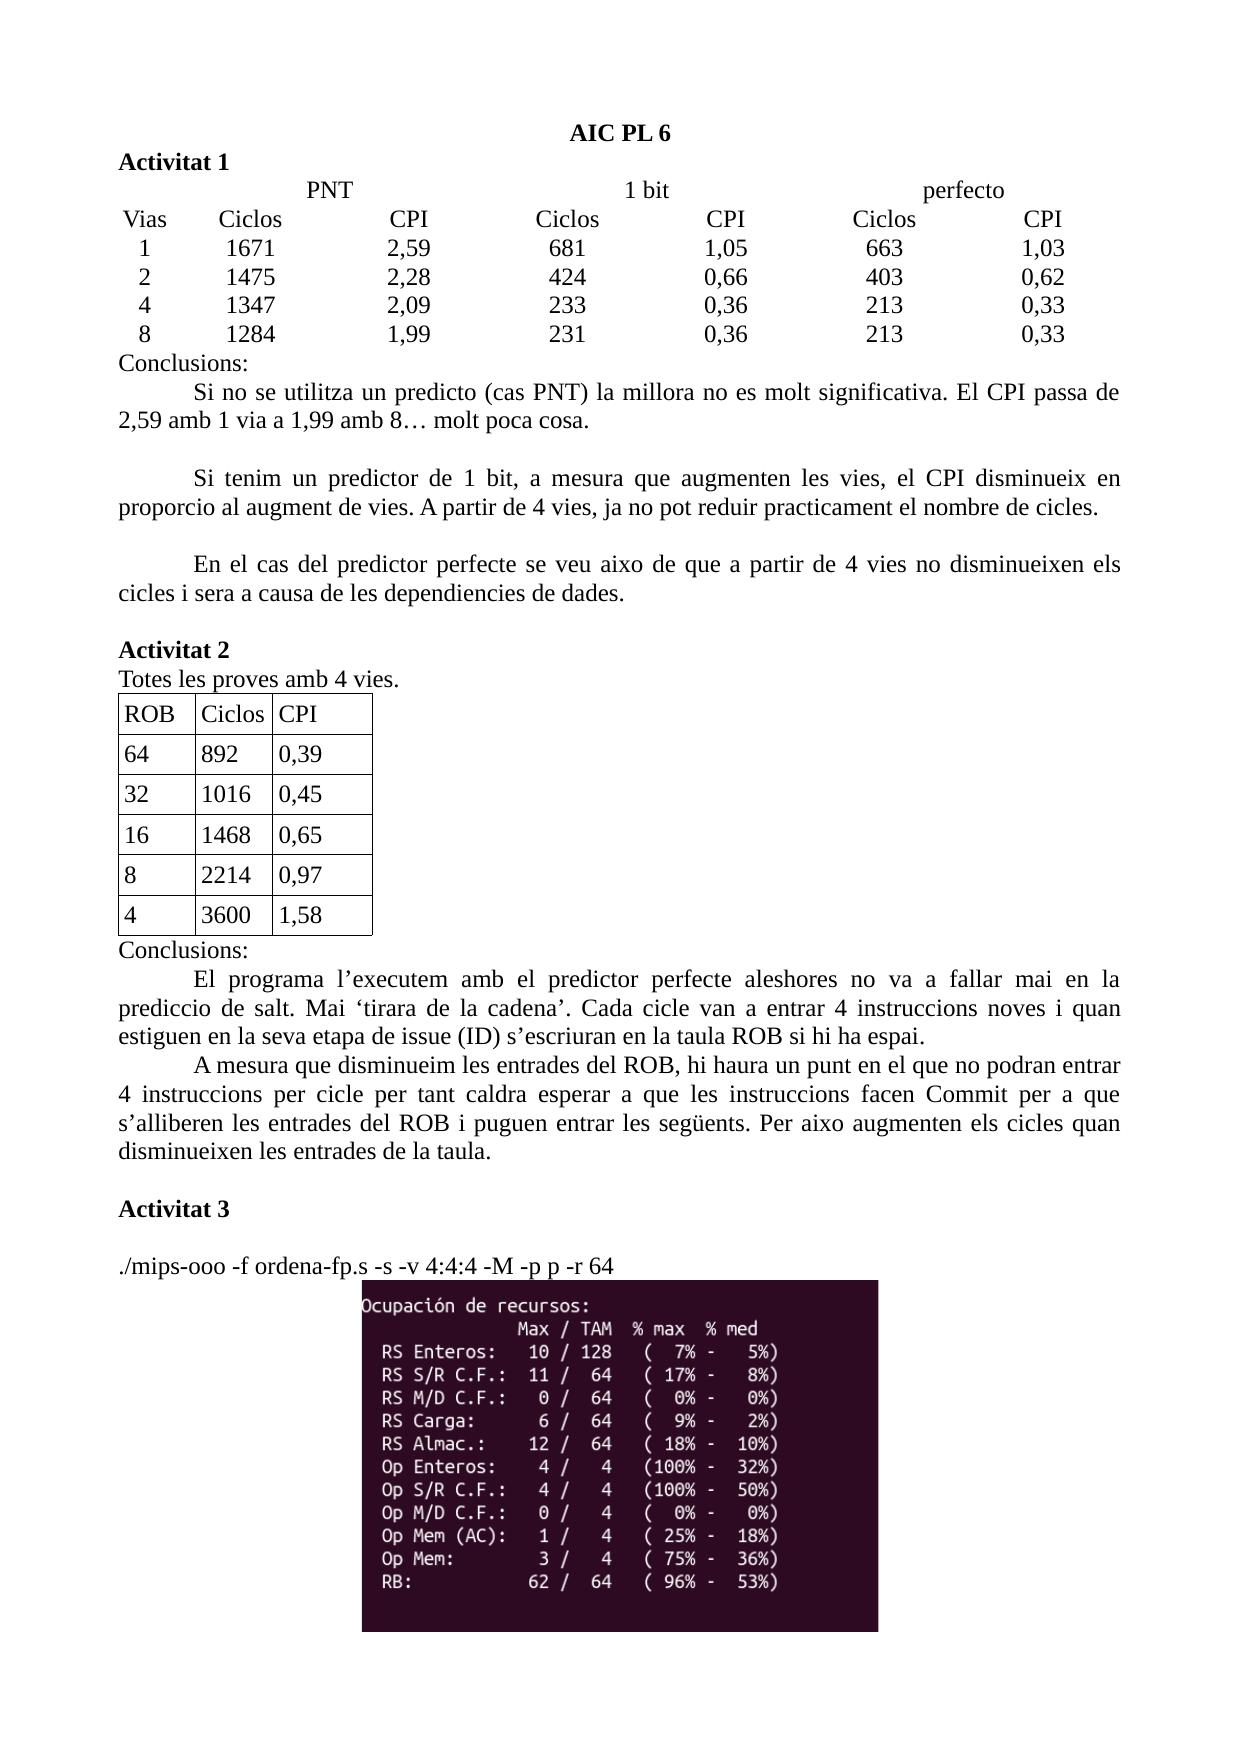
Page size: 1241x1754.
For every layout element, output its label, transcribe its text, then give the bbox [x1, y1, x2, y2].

table_cell 1468 [196, 815, 272, 854]
table_cell 403 [805, 262, 963, 291]
table_cell 0,62 [964, 262, 1122, 291]
text Activitat 1 [118, 147, 1122, 176]
table_cell 892 [196, 735, 272, 774]
table_cell 8 [119, 855, 195, 895]
table_header perfecto [805, 176, 1122, 204]
table_cell 4 [119, 896, 195, 935]
table_cell 64 [119, 735, 195, 774]
table_cell CPI [964, 204, 1122, 233]
table_header ROB [119, 694, 195, 733]
table_cell 2214 [196, 855, 272, 895]
table_cell 1284 [171, 319, 329, 348]
table_cell 2,28 [330, 262, 488, 291]
table_cell 1,05 [646, 233, 805, 262]
table_cell 0,33 [964, 319, 1122, 348]
table_header PNT [171, 176, 488, 204]
text Si no se utilitza un predicto (cas PNT) la millora no es molt significativa. El CPI passa de 2,59 amb 1 via a 1,99 amb 8… molt poca cosa. [118, 377, 1122, 434]
table_header CPI [273, 694, 372, 733]
table_cell 0,97 [273, 855, 372, 895]
table_cell CPI [646, 204, 805, 233]
table_cell 0,36 [646, 319, 805, 348]
table_header 1 bit [488, 176, 805, 204]
table_cell 1016 [196, 775, 272, 814]
table_cell 4 [118, 291, 171, 319]
table_cell 0,33 [964, 291, 1122, 319]
text Conclusions: [118, 935, 1122, 964]
table_cell 213 [805, 291, 963, 319]
table_cell 0,45 [273, 775, 372, 814]
table_cell 1671 [171, 233, 329, 262]
table_cell 3600 [196, 896, 272, 935]
table_cell 1,03 [964, 233, 1122, 262]
table_cell 2 [118, 262, 171, 291]
text Activitat 3 [118, 1194, 1122, 1223]
table_cell 213 [805, 319, 963, 348]
table_cell 233 [488, 291, 646, 319]
table_cell Ciclos [171, 204, 329, 233]
table_header [118, 176, 171, 204]
text AIC PL 6 [118, 118, 1122, 147]
table_cell 1 [118, 233, 171, 262]
table_cell 0,39 [273, 735, 372, 774]
table_cell 1347 [171, 291, 329, 319]
table_cell Vias [118, 204, 171, 233]
table_header Ciclos [196, 694, 272, 733]
table_cell 1475 [171, 262, 329, 291]
text Totes les proves amb 4 vies. [118, 664, 1122, 693]
text Conclusions: [118, 348, 1122, 377]
text Activitat 2 [118, 636, 1122, 664]
table_cell 1,99 [330, 319, 488, 348]
table_cell 231 [488, 319, 646, 348]
picture [361, 1280, 879, 1632]
table_cell 32 [119, 775, 195, 814]
table_cell 681 [488, 233, 646, 262]
text En el cas del predictor perfecte se veu aixo de que a partir de 4 vies no disminueixen els cicles i sera a causa de les dependiencies de dades. [118, 549, 1122, 607]
table_cell 424 [488, 262, 646, 291]
text Si tenim un predictor de 1 bit, a mesura que augmenten les vies, el CPI disminueix en proporcio al augment de vies. A partir de 4 vies, ja no pot reduir practicament el nombre de cicles. [118, 463, 1122, 521]
text ./mips-ooo -f ordena-fp.s -s -v 4:4:4 -M -p p -r 64 [118, 1251, 1122, 1280]
table_cell 0,66 [646, 262, 805, 291]
table_cell Ciclos [805, 204, 963, 233]
table_cell 8 [118, 319, 171, 348]
text El programa l’executem amb el predictor perfecte aleshores no va a fallar mai en la prediccio de salt. Mai ‘tirara de la cadena’. Cada cicle van a entrar 4 instruccions noves i quan estiguen en la seva etapa de issue (ID) s’escriuran en la taula ROB si hi ha espai. [118, 964, 1122, 1050]
table_cell 1,58 [273, 896, 372, 935]
table_cell 663 [805, 233, 963, 262]
table_cell CPI [330, 204, 488, 233]
text A mesura que disminueim les entrades del ROB, hi haura un punt en el que no podran entrar 4 instruccions per cicle per tant caldra esperar a que les instruccions facen Commit per a que s’alliberen les entrades del ROB i puguen entrar les següents. Per aixo augmenten els cicles quan disminueixen les entrades de la taula. [118, 1050, 1122, 1165]
table_cell 0,65 [273, 815, 372, 854]
table_cell 0,36 [646, 291, 805, 319]
table_cell Ciclos [488, 204, 646, 233]
table_cell 2,59 [330, 233, 488, 262]
table_cell 16 [119, 815, 195, 854]
table_cell 2,09 [330, 291, 488, 319]
